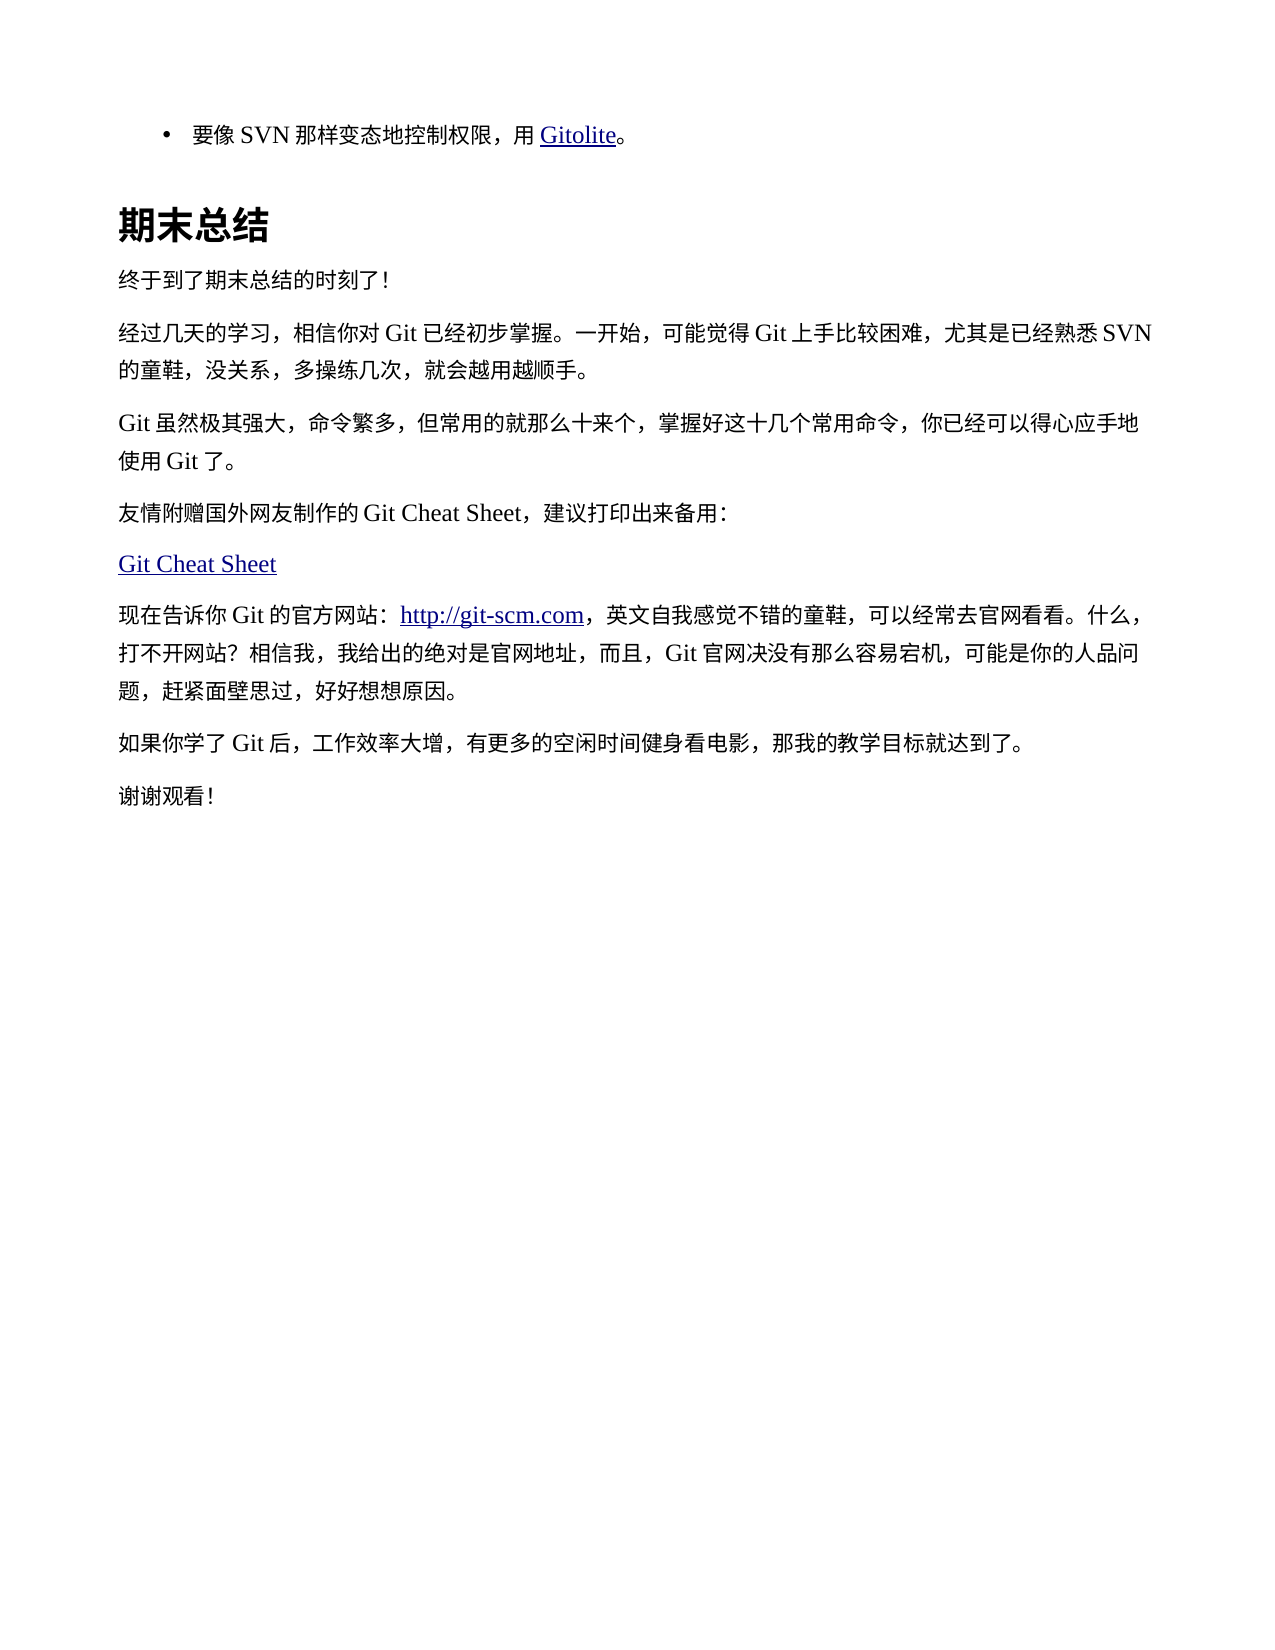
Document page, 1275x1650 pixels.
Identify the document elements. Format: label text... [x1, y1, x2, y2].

text 终于到了期末总结的时刻了！ [118, 263, 1157, 295]
text 现在告诉你Git的官方网站：http://git-scm.com，英文自我感觉不错的童鞋，可以经常去官网看看。什么，打不开网站？相信我，我给出的绝对是官网地址，而且，Git官网决没有那么容易宕机，可能是你的人品问题，赶紧面壁思过，好好想想原因。 [118, 598, 1157, 705]
text 友情附赠国外网友制作的Git Cheat Sheet，建议打印出来备用： [118, 496, 1157, 528]
text 谢谢观看！ [118, 779, 1157, 810]
text 如果你学了Git后，工作效率大增，有更多的空闲时间健身看电影，那我的教学目标就达到了。 [118, 726, 1157, 758]
text Git Cheat Sheet [118, 549, 1157, 578]
list 要像SVN那样变态地控制权限，用Gitolite。 [162, 118, 1157, 150]
text Git虽然极其强大，命令繁多，但常用的就那么十来个，掌握好这十几个常用命令，你已经可以得心应手地使用Git了。 [118, 406, 1157, 476]
text 经过几天的学习，相信你对Git已经初步掌握。一开始，可能觉得Git上手比较困难，尤其是已经熟悉SVN的童鞋，没关系，多操练几次，就会越用越顺手。 [118, 316, 1157, 385]
subtitle 期末总结 [118, 196, 1157, 251]
